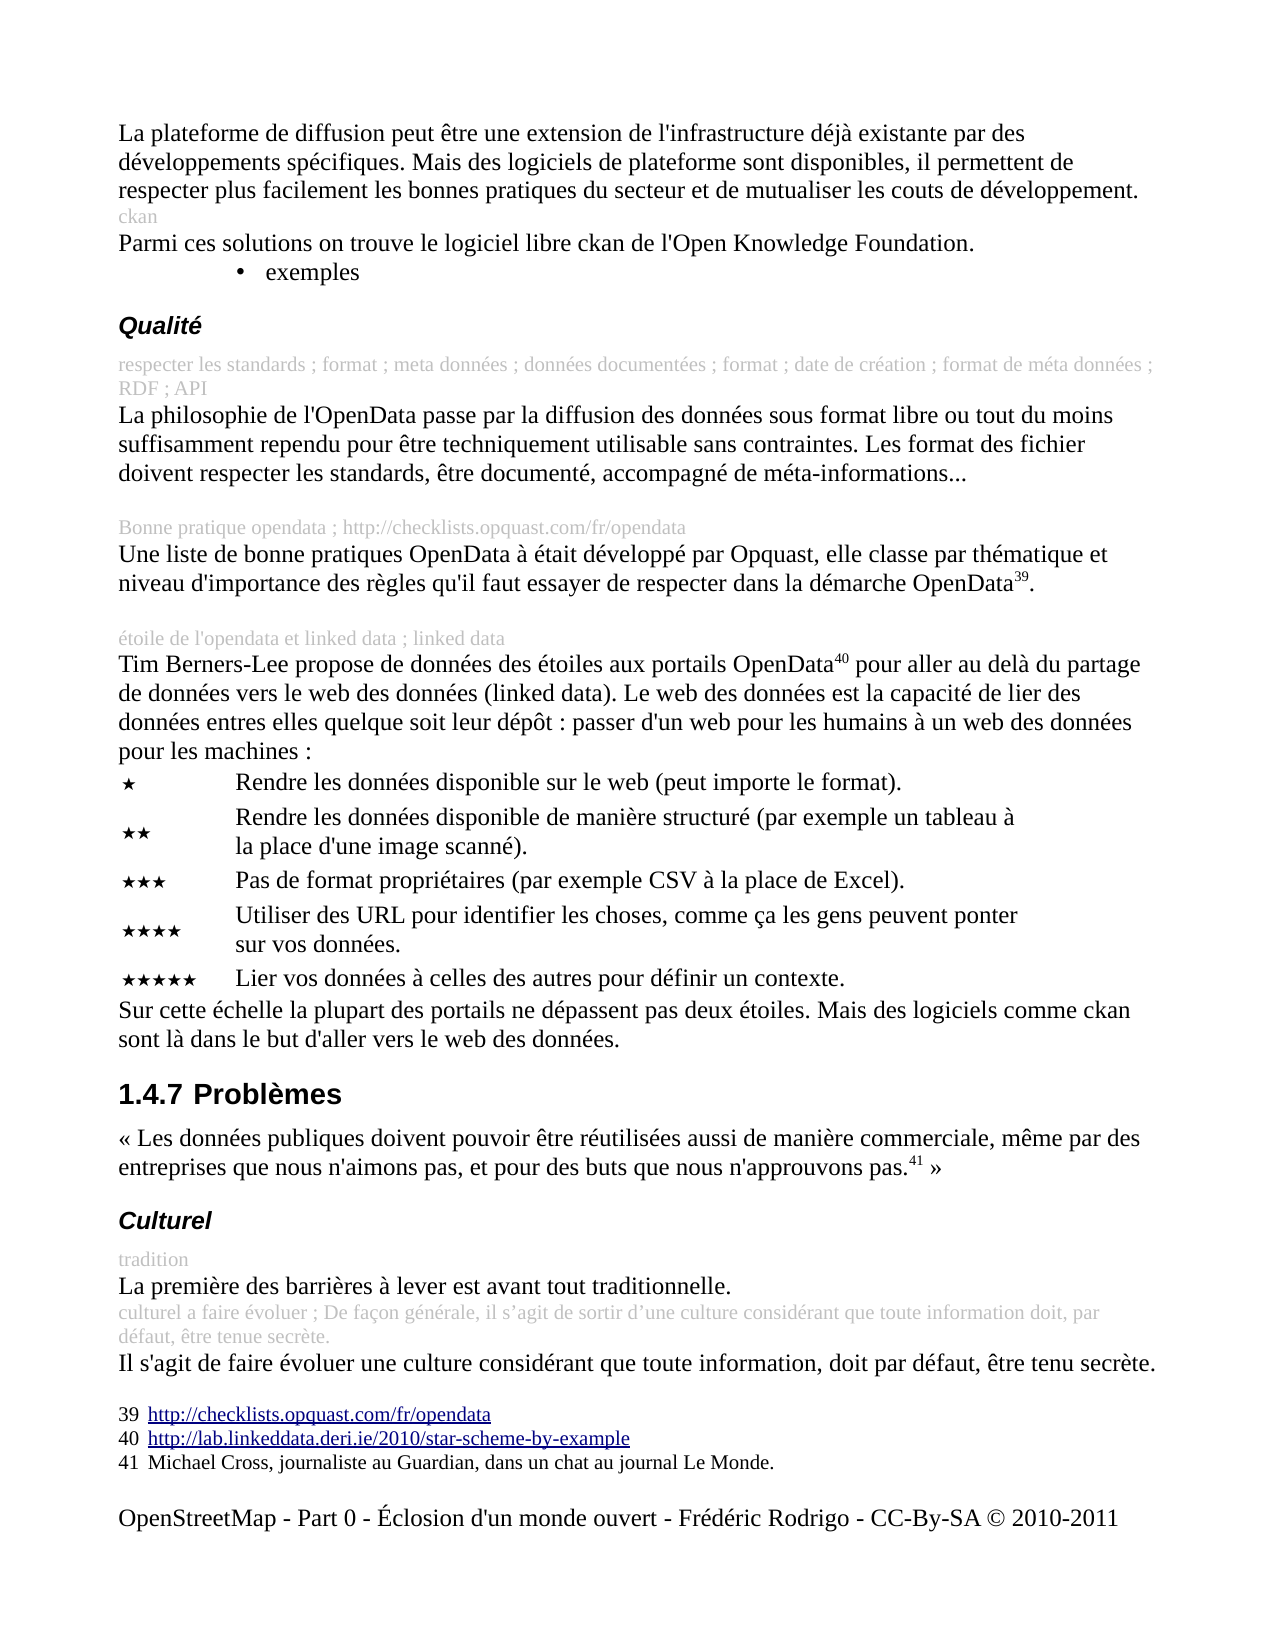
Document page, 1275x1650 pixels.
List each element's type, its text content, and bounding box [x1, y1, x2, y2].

text La première des barrières à lever est avant tout traditionnelle. [118, 1271, 1157, 1300]
text tradition [118, 1247, 1157, 1271]
text Bonne pratique opendata ; http://checklists.opquast.com/fr/opendata [118, 515, 1157, 539]
text respecter les standards ; format ; meta données ; données documentées ; format ; date de création ; format de méta données ; RDF ; API [118, 352, 1157, 400]
text Une liste de bonne pratiques OpenData à était développé par Opquast, elle classe par thématique et niveau d'importance des règles qu'il faut essayer de respecter dans la démarche OpenData. [118, 539, 1157, 597]
table_cell ★★★ [118, 863, 232, 897]
text étoile de l'opendata et linked data ; linked data [118, 625, 1157, 649]
table_cell ★★ [118, 799, 232, 862]
text La plateforme de diffusion peut être une extension de l'infrastructure déjà existante par des développements spécifiques. Mais des logiciels de plateforme sont disponibles, il permettent de respecter plus facilement les bonnes pratiques du secteur et de mutualiser les couts de développement. [118, 118, 1157, 204]
text Sur cette échelle la plupart des portails ne dépassent pas deux étoiles. Mais des logiciels comme ckan sont là dans le but d'aller vers le web des données. [118, 995, 1157, 1052]
text Michael Cross, journaliste au Guardian, dans un chat au journal Le Monde. [118, 1449, 1157, 1474]
subtitle Culturel [118, 1206, 1157, 1234]
text ckan [118, 204, 1157, 228]
table_cell Utiliser des URL pour identifier les choses, comme ça les gens peuvent ponter sur vos données. [232, 897, 1028, 960]
text Tim Berners-Lee propose de données des étoiles aux portails OpenData pour aller au delà du partage de données vers le web des données (linked data). Le web des données est la capacité de lier des données entres elles quelque soit leur dépôt : passer d'un web pour les humains à un web des données pour les machines : [118, 649, 1157, 764]
subtitle Problèmes [118, 1077, 1157, 1111]
subtitle Qualité [118, 311, 1157, 339]
text La philosophie de l'OpenData passe par la diffusion des données sous format libre ou tout du moins suffisamment rependu pour être techniquement utilisable sans contraintes. Les format des fichier doivent respecter les standards, être documenté, accompagné de méta-informations... [118, 400, 1157, 486]
list exemples [236, 257, 1157, 286]
text Parmi ces solutions on trouve le logiciel libre ckan de l'Open Knowledge Foundation. [118, 228, 1157, 257]
table_cell ★★★★★ [118, 960, 232, 995]
table_cell Rendre les données disponible de manière structuré (par exemple un tableau à la place d'une image scanné). [232, 799, 1028, 862]
table_header ★ [118, 765, 232, 799]
text http://lab.linkeddata.deri.ie/2010/star-scheme-by-example [118, 1426, 1157, 1449]
text culturel a faire évoluer ; De façon générale, il s’agit de sortir d’une culture considérant que toute information doit, par défaut, être tenue secrète. [118, 1300, 1157, 1348]
text « Les données publiques doivent pouvoir être réutilisées aussi de manière commerciale, même par des entreprises que nous n'aimons pas, et pour des buts que nous n'approuvons pas. » [118, 1123, 1157, 1181]
table_cell Lier vos données à celles des autres pour définir un contexte. [232, 960, 1028, 995]
table_cell ★★★★ [118, 897, 232, 960]
text http://checklists.opquast.com/fr/opendata [118, 1401, 1157, 1426]
table_header Rendre les données disponible sur le web (peut importe le format). [232, 765, 1028, 799]
text Il s'agit de faire évoluer une culture considérant que toute information, doit par défaut, être tenu secrète. [118, 1348, 1157, 1377]
table_cell Pas de format propriétaires (par exemple CSV à la place de Excel). [232, 863, 1028, 897]
